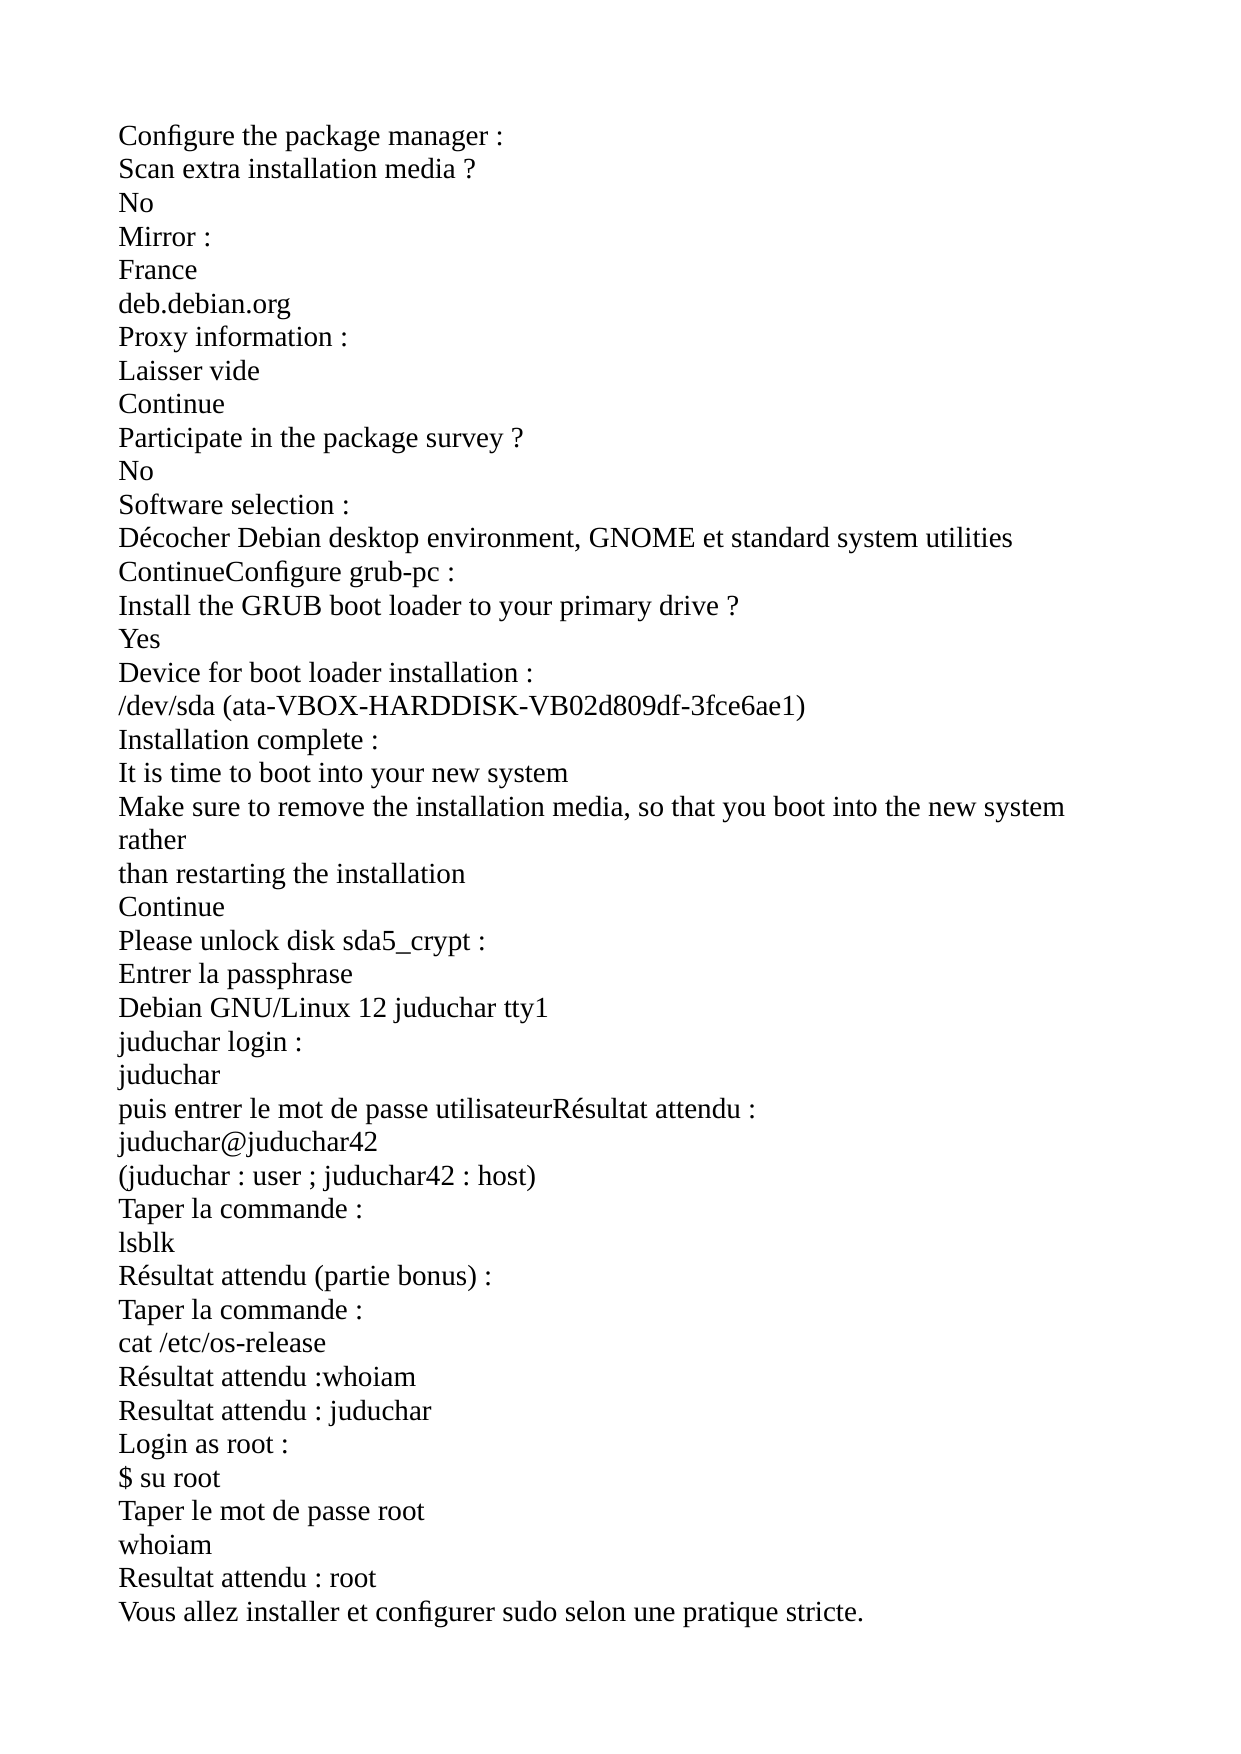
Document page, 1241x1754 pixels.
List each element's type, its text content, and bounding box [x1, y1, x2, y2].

text than restarting the installation [118, 856, 1122, 889]
text Install the GRUB boot loader to your primary drive ? [118, 588, 1122, 621]
text Entrer la passphrase [118, 957, 1122, 990]
text Please unlock disk sda5_crypt : [118, 923, 1122, 957]
text (juduchar : user ; juduchar42 : host) [118, 1158, 1122, 1191]
text Résultat attendu :whoiam [118, 1359, 1122, 1393]
text Conﬁgure the package manager : [118, 118, 1122, 152]
text whoiam [118, 1527, 1122, 1560]
text $ su root [118, 1460, 1122, 1493]
text puis entrer le mot de passe utilisateurRésultat attendu : [118, 1091, 1122, 1124]
text Software selection : [118, 487, 1122, 521]
text juduchar login : [118, 1024, 1122, 1057]
text Installation complete : [118, 722, 1122, 755]
text Device for boot loader installation : [118, 655, 1122, 688]
text Taper le mot de passe root [118, 1493, 1122, 1527]
text juduchar [118, 1057, 1122, 1091]
text Resultat attendu : root [118, 1560, 1122, 1594]
text Debian GNU/Linux 12 juduchar tty1 [118, 990, 1122, 1024]
text lsblk [118, 1225, 1122, 1258]
text No [118, 185, 1122, 219]
text deb.debian.org [118, 286, 1122, 319]
text Vous allez installer et conﬁgurer sudo selon une pratique stricte. [118, 1594, 1122, 1627]
text Scan extra installation media ? [118, 152, 1122, 185]
text Mirror : [118, 219, 1122, 252]
text ContinueConﬁgure grub-pc : [118, 554, 1122, 588]
text It is time to boot into your new system [118, 755, 1122, 789]
text Participate in the package survey ? [118, 420, 1122, 453]
text Proxy information : [118, 319, 1122, 353]
text Laisser vide [118, 353, 1122, 386]
text Make sure to remove the installation media, so that you boot into the new system rather [118, 789, 1122, 856]
text Résultat attendu (partie bonus) : [118, 1258, 1122, 1292]
text Login as root : [118, 1426, 1122, 1460]
text Taper la commande : [118, 1191, 1122, 1225]
text No [118, 453, 1122, 487]
text France [118, 252, 1122, 286]
text Continue [118, 386, 1122, 420]
text Décocher Debian desktop environment, GNOME et standard system utilities [118, 521, 1122, 554]
text Resultat attendu : juduchar [118, 1393, 1122, 1426]
text Yes [118, 621, 1122, 655]
text juduchar@juduchar42 [118, 1124, 1122, 1158]
text cat /etc/os-release [118, 1326, 1122, 1359]
text Continue [118, 889, 1122, 923]
text /dev/sda (ata-VBOX-HARDDISK-VB02d809df-3fce6ae1) [118, 688, 1122, 722]
text Taper la commande : [118, 1292, 1122, 1326]
